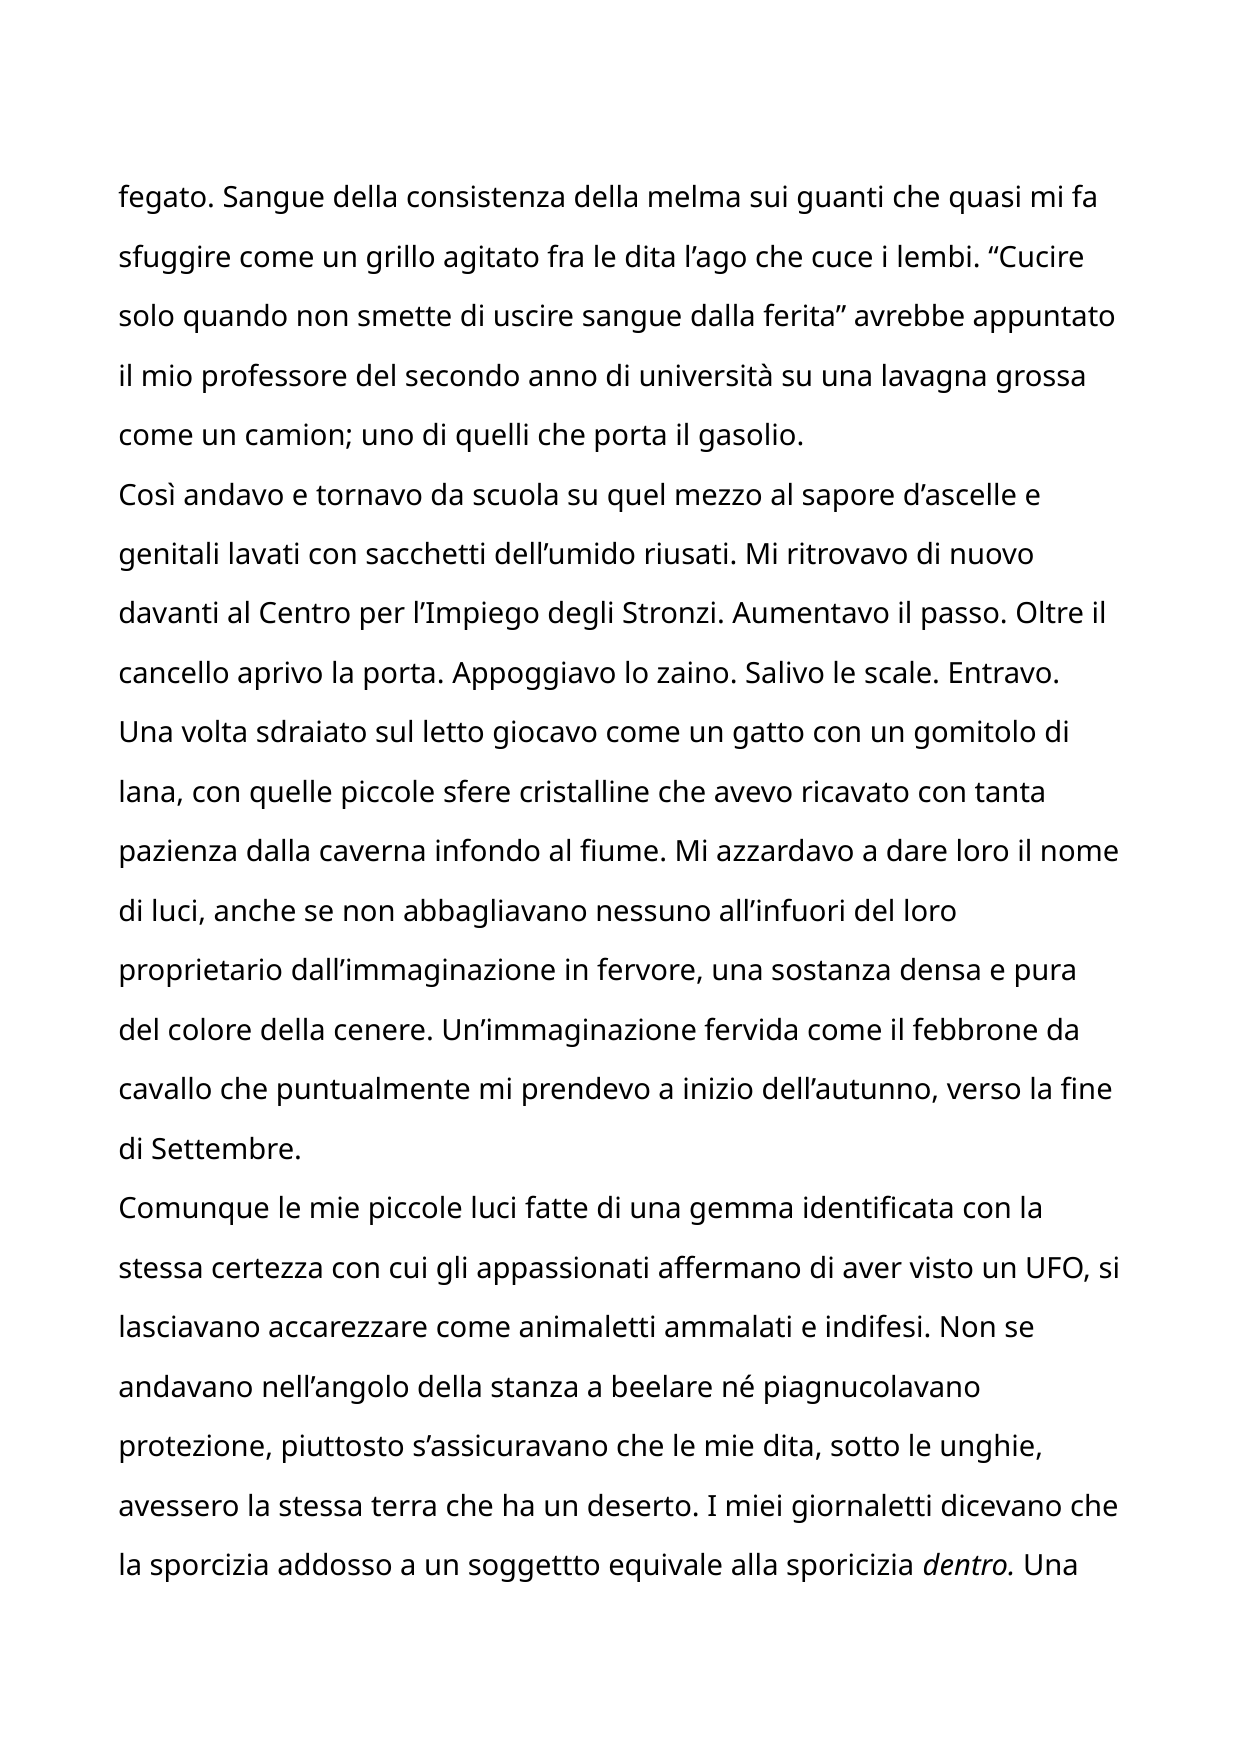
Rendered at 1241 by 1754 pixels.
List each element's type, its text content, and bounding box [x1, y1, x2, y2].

text fegato. Sangue della consistenza della melma sui guanti che quasi mi fa sfuggire come un grillo agitato fra le dita l’ago che cuce i lembi. “Cucire solo quando non smette di uscire sangue dalla ferita” avrebbe appuntato il mio professore del secondo anno di università su una lavagna grossa come un camion; uno di quelli che porta il gasolio. Così andavo e tornavo da scuola su quel mezzo al sapore d’ascelle e genitali lavati con sacchetti dell’umido riusati. Mi ritrovavo di nuovo davanti al Centro per l’Impiego degli Stronzi. Aumentavo il passo. Oltre il cancello aprivo la porta. Appoggiavo lo zaino. Salivo le scale. Entravo. Una volta sdraiato sul letto giocavo come un gatto con un gomitolo di lana, con quelle piccole sfere cristalline che avevo ricavato con tanta pazienza dalla caverna infondo al fiume. Mi azzardavo a dare loro il nome di luci, anche se non abbagliavano nessuno all’infuori del loro proprietario dall’immaginazione in fervore, una sostanza densa e pura del colore della cenere. Un’immaginazione fervida come il febbrone da cavallo che puntualmente mi prendevo a inizio dell’autunno, verso la fine di Settembre. Comunque le mie piccole luci fatte di una gemma identificata con la stessa certezza con cui gli appassionati affermano di aver visto un UFO, si lasciavano accarezzare come animaletti ammalati e indifesi. Non se andavano nell’angolo della stanza a beelare né piagnucolavano protezione, piuttosto s’assicuravano che le mie dita, sotto le unghie, avessero la stessa terra che ha un deserto. I miei giornaletti dicevano che la sporcizia addosso a un soggettto equivale alla sporicizia dentro. Una [118, 176, 1122, 1584]
